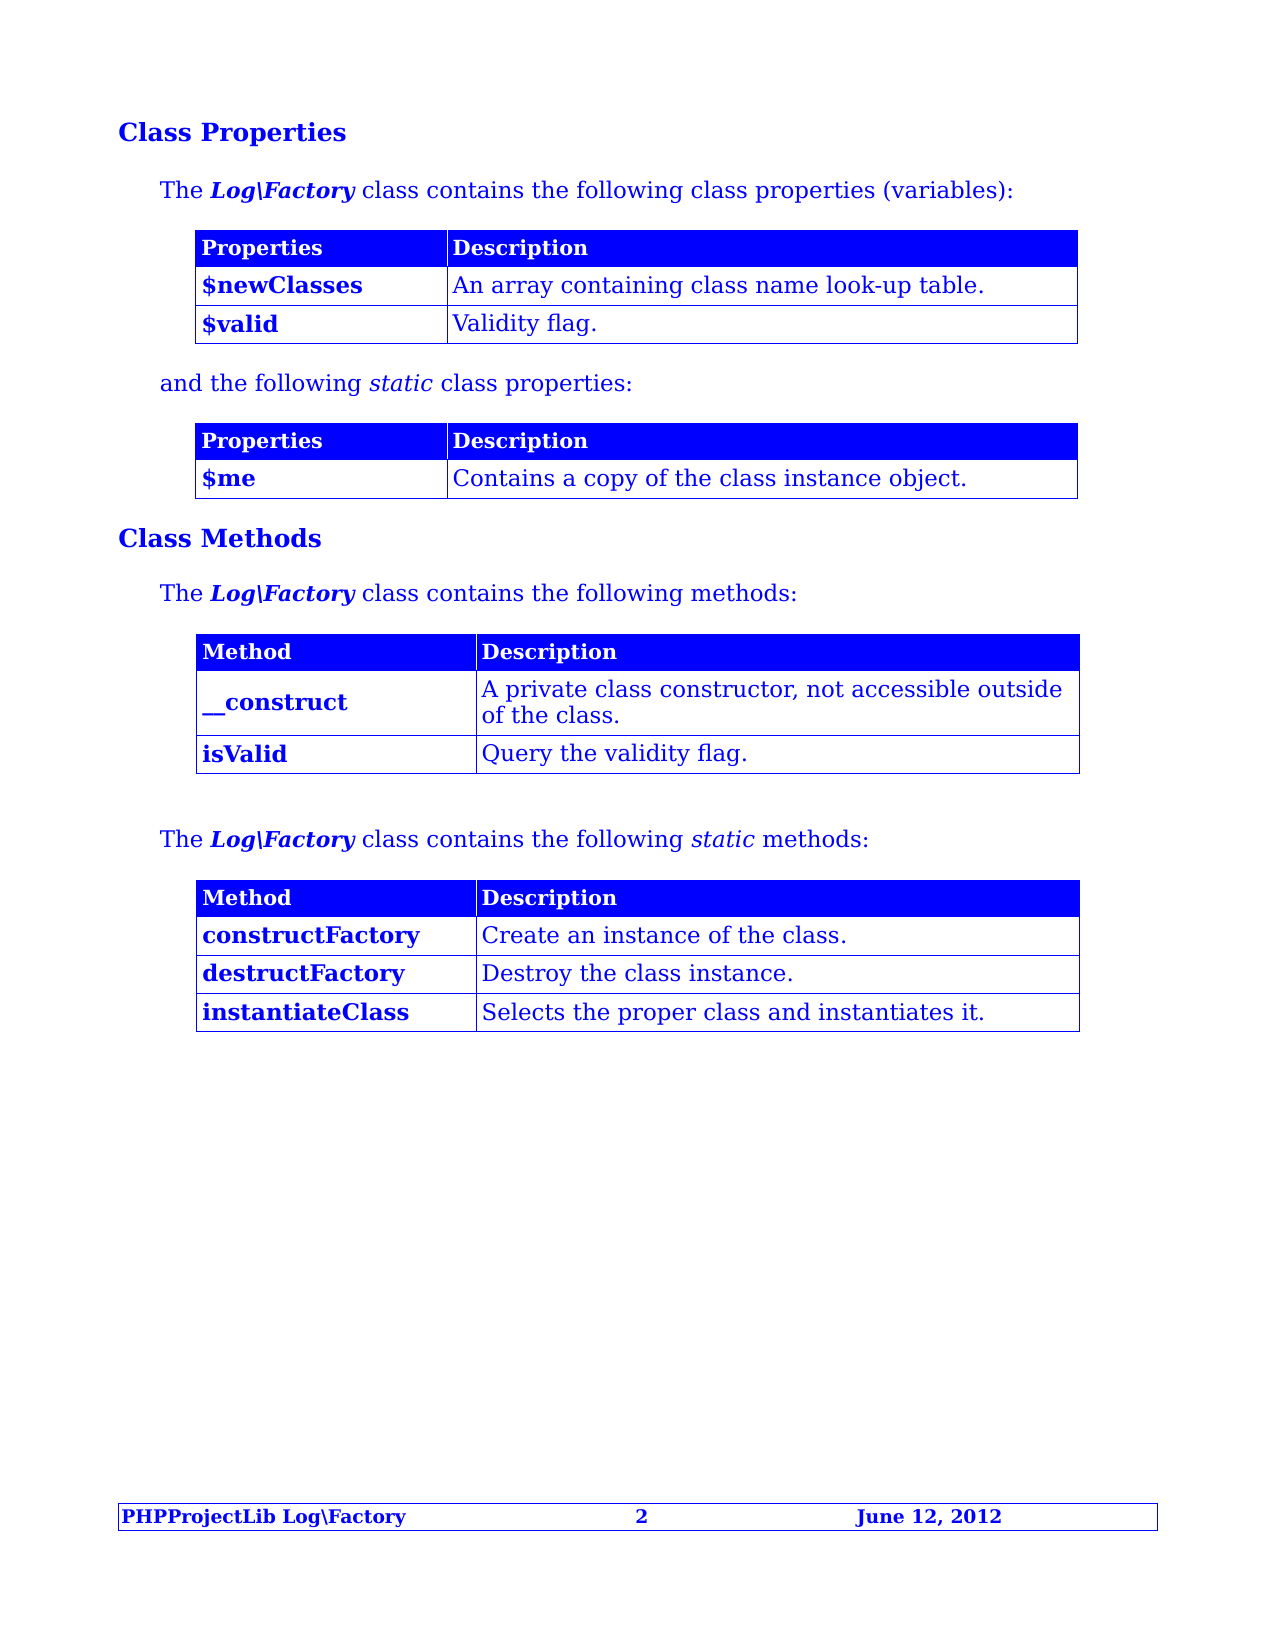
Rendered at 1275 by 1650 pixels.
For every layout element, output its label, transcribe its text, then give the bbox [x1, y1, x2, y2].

table_cell instantiateClass [197, 994, 476, 1031]
title Class Properties [118, 118, 1157, 147]
table_cell Selects the proper class and instantiates it. [477, 994, 1079, 1031]
table_header Description [477, 635, 1079, 670]
text The Log\Factory class contains the following methods: [159, 581, 1157, 607]
table_cell __construct [197, 671, 476, 735]
table_header Properties [196, 424, 447, 459]
table_cell Destroy the class instance. [477, 956, 1079, 993]
table_header Description [448, 424, 1077, 459]
table_cell Contains a copy of the class instance object. [448, 460, 1077, 498]
table_cell Create an instance of the class. [477, 917, 1079, 954]
table_cell $me [196, 460, 447, 498]
table_cell Query the validity flag. [477, 736, 1079, 773]
table_header Method [197, 881, 476, 916]
table_cell A private class constructor, not accessible outside of the class. [477, 671, 1079, 735]
text and the following static class properties: [159, 370, 1157, 397]
table_cell Validity flag. [448, 306, 1077, 343]
table_cell $valid [196, 306, 447, 343]
table_header Description [477, 881, 1079, 916]
table_header Method [197, 635, 476, 670]
table_cell An array containing class name look-up table. [448, 267, 1077, 305]
table_header Properties [196, 231, 447, 266]
table_cell destructFactory [197, 956, 476, 993]
text The Log\Factory class contains the following class properties (variables): [159, 177, 1157, 203]
text The Log\Factory class contains the following static methods: [159, 827, 1157, 853]
table_cell $newClasses [196, 267, 447, 305]
table_header Description [448, 231, 1077, 266]
title Class Methods [118, 524, 1157, 554]
table_cell constructFactory [197, 917, 476, 954]
table_cell isValid [197, 736, 476, 773]
